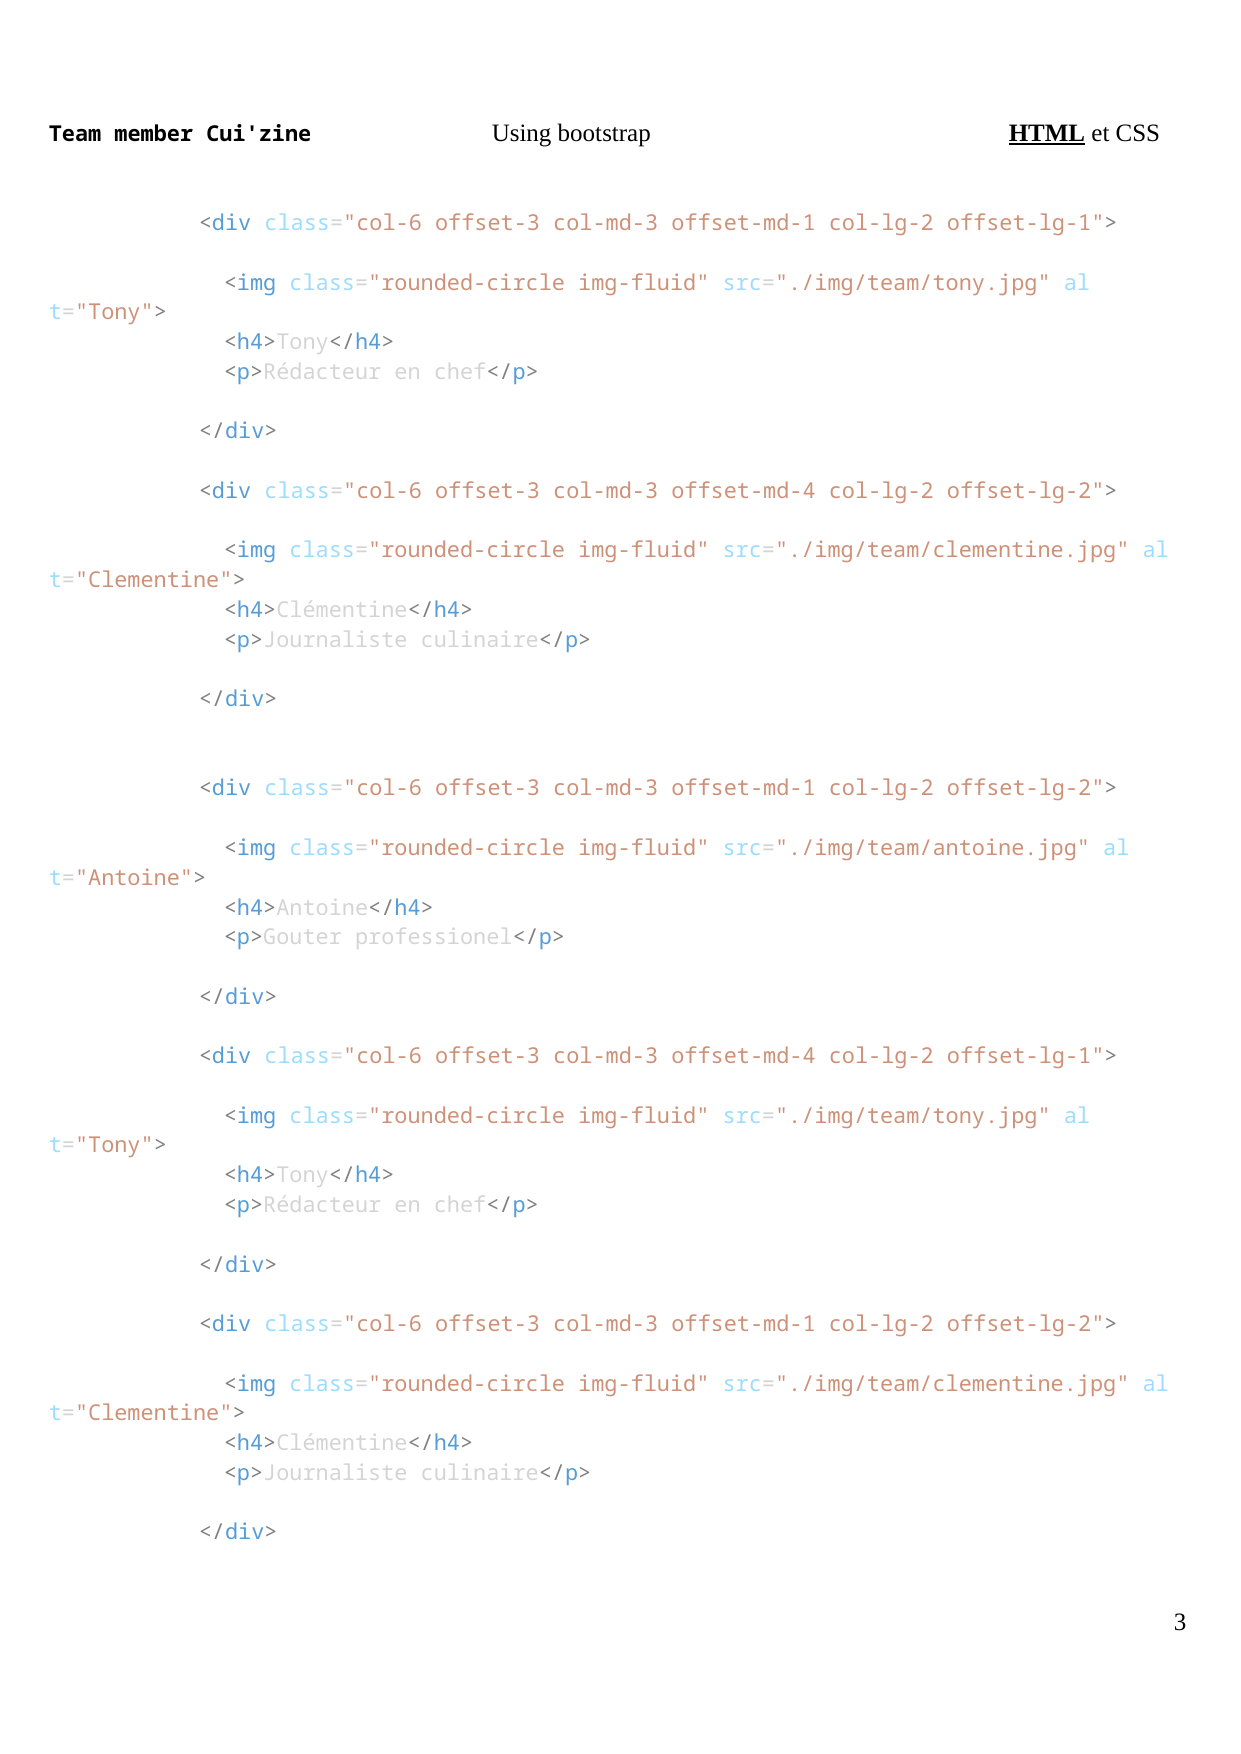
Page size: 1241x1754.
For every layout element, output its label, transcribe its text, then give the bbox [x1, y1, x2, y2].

text </div> [48, 1516, 1186, 1546]
text <div class="col-6 offset-3 col-md-3 offset-md-4 col-lg-2 offset-lg-1"> [48, 1040, 1186, 1070]
text <img class="rounded-circle img-fluid" src="./img/team/clementine.jpg" alt="Clementine"> [48, 534, 1186, 594]
text <p>Rédacteur en chef</p> [48, 356, 1186, 386]
text <h4>Clémentine</h4> [48, 594, 1186, 624]
text <div class="col-6 offset-3 col-md-3 offset-md-4 col-lg-2 offset-lg-2"> [48, 475, 1186, 505]
text <h4>Clémentine</h4> [48, 1427, 1186, 1457]
text <h4>Antoine</h4> [48, 891, 1186, 921]
text <p>Rédacteur en chef</p> [48, 1189, 1186, 1219]
text <img class="rounded-circle img-fluid" src="./img/team/tony.jpg" alt="Tony"> [48, 267, 1186, 326]
text <div class="col-6 offset-3 col-md-3 offset-md-1 col-lg-2 offset-lg-1"> [48, 207, 1186, 237]
text </div> [48, 1248, 1186, 1278]
text </div> [48, 683, 1186, 713]
text <img class="rounded-circle img-fluid" src="./img/team/tony.jpg" alt="Tony"> [48, 1100, 1186, 1159]
text <h4>Tony</h4> [48, 1159, 1186, 1189]
text <img class="rounded-circle img-fluid" src="./img/team/clementine.jpg" alt="Clementine"> [48, 1367, 1186, 1427]
text <div class="col-6 offset-3 col-md-3 offset-md-1 col-lg-2 offset-lg-2"> [48, 772, 1186, 802]
text <p>Journaliste culinaire</p> [48, 624, 1186, 653]
text </div> [48, 415, 1186, 445]
text </div> [48, 981, 1186, 1011]
text <p>Gouter professionel</p> [48, 921, 1186, 951]
text <div class="col-6 offset-3 col-md-3 offset-md-1 col-lg-2 offset-lg-2"> [48, 1308, 1186, 1338]
text <p>Journaliste culinaire</p> [48, 1457, 1186, 1487]
text <h4>Tony</h4> [48, 326, 1186, 356]
text <img class="rounded-circle img-fluid" src="./img/team/antoine.jpg" alt="Antoine"> [48, 832, 1186, 891]
